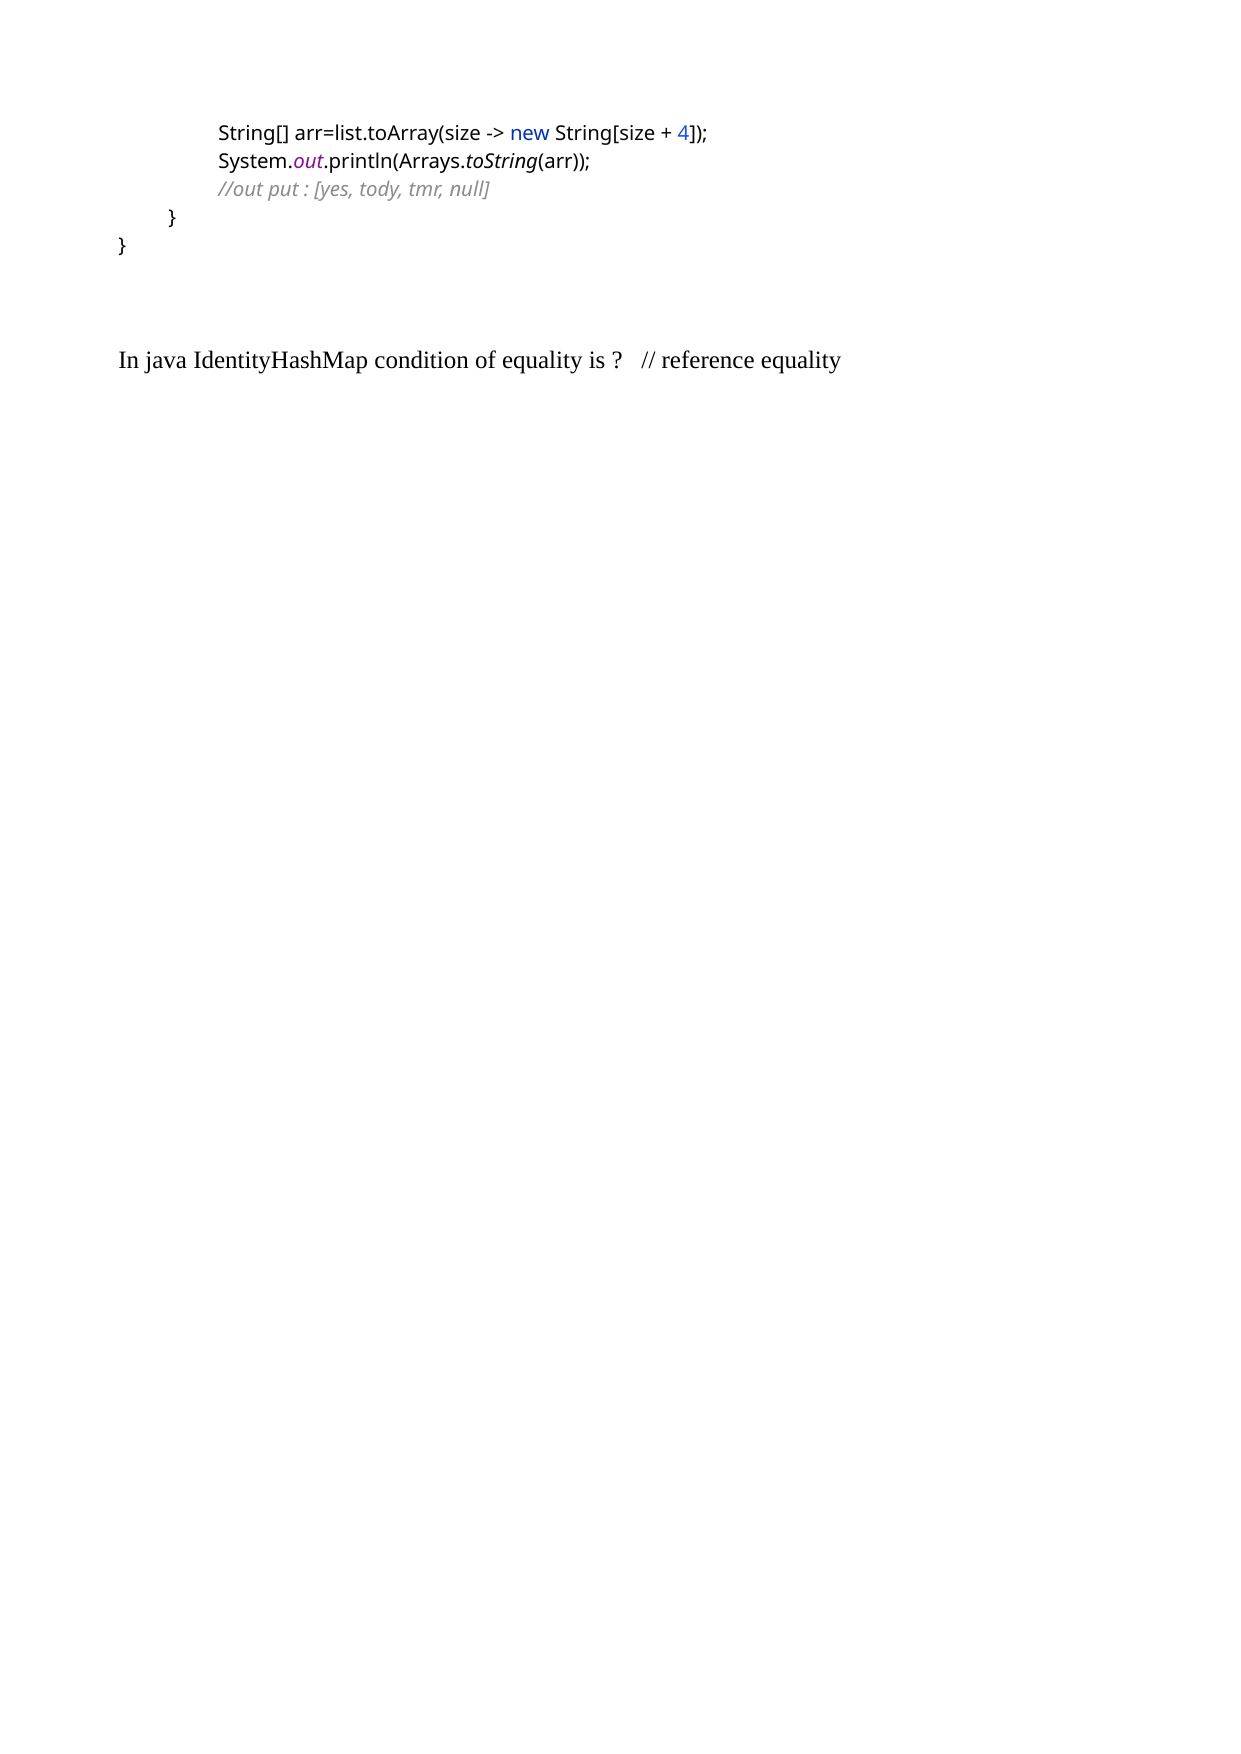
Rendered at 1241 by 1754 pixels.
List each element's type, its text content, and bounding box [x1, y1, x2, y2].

text String[] arr=list.toArray(size -> new String[size + 4]); [118, 118, 1122, 146]
text In java IdentityHashMap condition of equality is ? // reference equality [118, 345, 1122, 374]
text } [118, 202, 1122, 231]
text //out put : [yes, tody, tmr, null] [118, 174, 1122, 202]
text System.out.println(Arrays.toString(arr)); [118, 146, 1122, 174]
text } [118, 231, 1122, 258]
